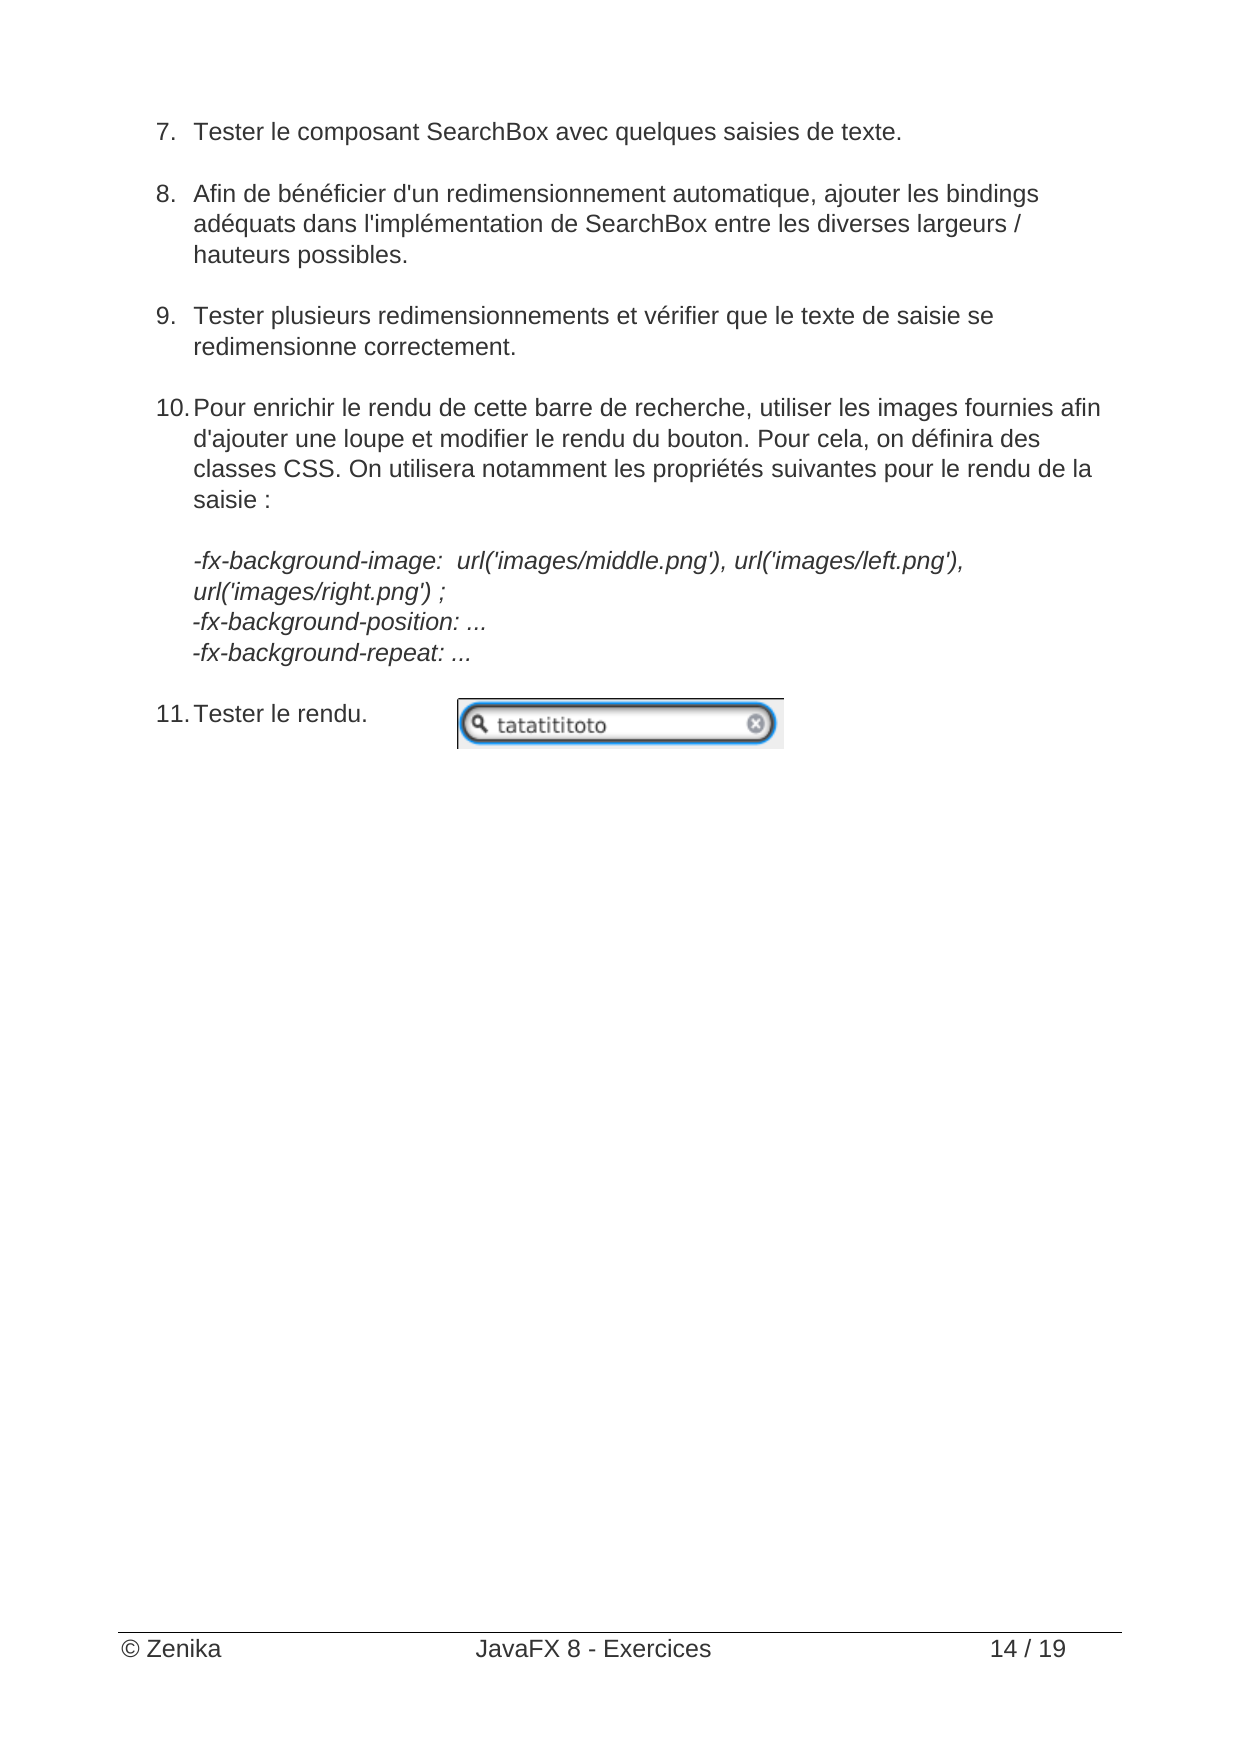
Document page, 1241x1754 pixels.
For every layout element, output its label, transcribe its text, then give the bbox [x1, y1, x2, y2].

list Pour enrichir le rendu de cette barre de recherche, utiliser les images fournies afin d'ajouter une loupe et modifier le rendu du bouton. Pour cela, on définira des classes CSS. On utilisera notamment les propriétés suivantes pour le rendu de la saisie : -fx-background-image: url('images/middle.png'), url('images/left.png'), url('images/right.png') ; [156, 394, 1122, 605]
list Tester le composant SearchBox avec quelques saisies de texte. [156, 118, 1122, 177]
list Tester plusieurs redimensionnements et vérifier que le texte de saisie se redimensionne correctement. [156, 302, 1122, 391]
text -fx-background-position: ... [118, 608, 1122, 636]
text -fx-background-repeat: ... [118, 639, 1122, 697]
list [784, 700, 1122, 728]
list Tester le rendu. [156, 700, 457, 728]
picture [457, 698, 784, 749]
list Afin de bénéficier d'un redimensionnement automatique, ajouter les bindings adéquats dans l'implémentation de SearchBox entre les diverses largeurs / hauteurs possibles. [156, 179, 1122, 299]
